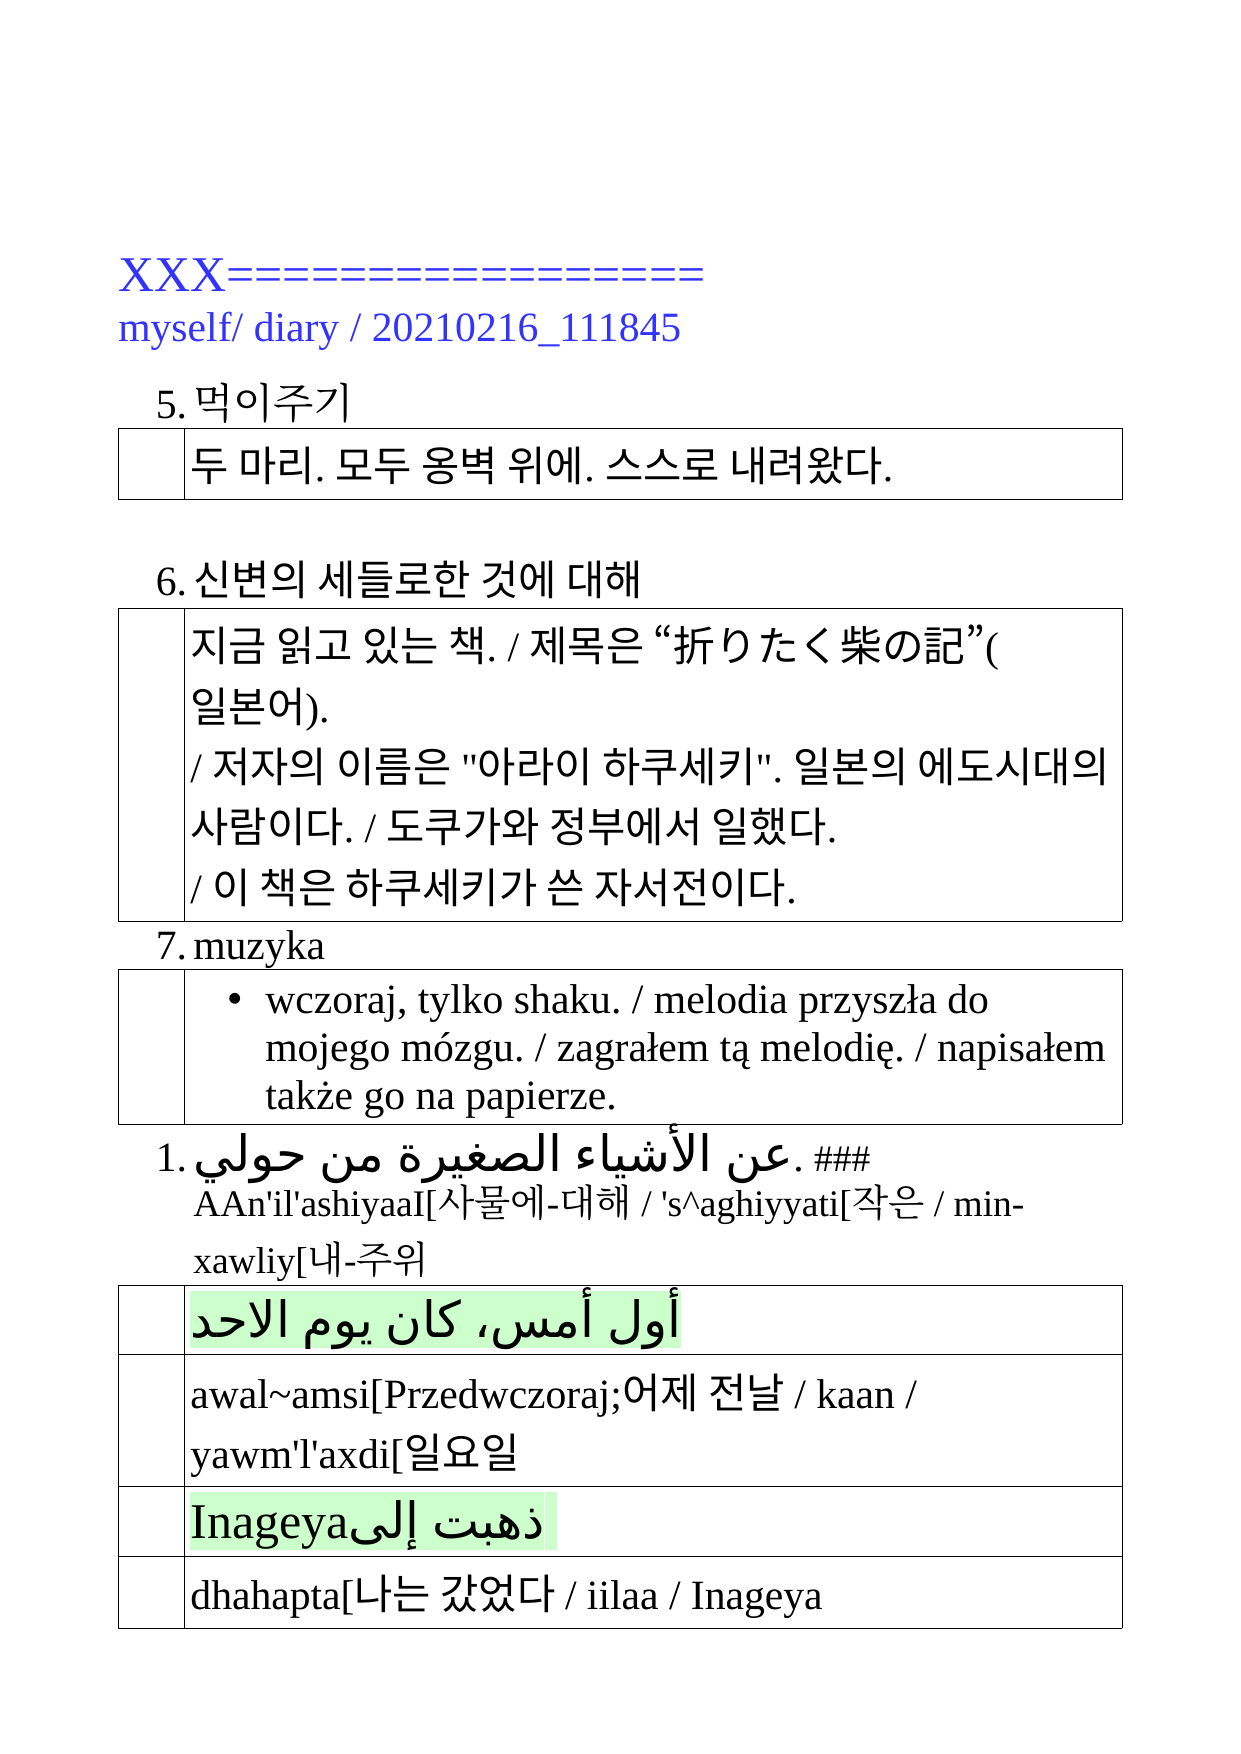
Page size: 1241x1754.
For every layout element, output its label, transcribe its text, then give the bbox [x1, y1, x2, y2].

table_cell [119, 1355, 184, 1486]
table_cell dhahapta[나는 갔었다 / iilaa / Inageya [185, 1557, 1122, 1627]
table_header [119, 970, 184, 1124]
list 신변의 세들로한 것에 대해 [156, 547, 1122, 608]
text myself/ diary / 20210216_111845 [118, 302, 1122, 350]
text XXX================= [118, 244, 1122, 302]
list muzyka [156, 922, 1122, 969]
table_header [119, 1286, 184, 1354]
table_header [119, 609, 184, 921]
table_header 지금 읽고 있는 책. / 제목은 “折りたく柴の記”(일본어). / 저자의 이름은 "아라이 하쿠세키". 일본의 에도시대의 사람이다. / 도쿠가와 정부에서 일했다. / 이 책은 하쿠세키가 쓴 자서전이다. [185, 609, 1122, 921]
table_cell awal~amsi[Przedwczoraj;어제 전날 / kaan / yawm'l'axdi[일요일 [185, 1355, 1122, 1486]
table_cell [119, 1557, 184, 1627]
table_cell Inageyaذهبت إلى [185, 1487, 1122, 1556]
table_cell [119, 1487, 184, 1556]
table_header [119, 429, 184, 499]
list 먹이주기 [156, 379, 1122, 427]
table_header 두 마리. 모두 옹벽 위에. 스스로 내려왔다. [185, 429, 1122, 499]
list عن الأشياء الصغيرة من حولي. ### AAn'il'ashiyaaI[사물에-대해 / 's^aghiyyati[작은 / min-xawliy[내-주위 [156, 1125, 1122, 1285]
table_header أول أمس، كان يوم الاحد [185, 1286, 1122, 1354]
table_header wczoraj, tylko shaku. / melodia przyszła do mojego mózgu. / zagrałem tą melodię. / napisałem także go na papierze. [185, 970, 1122, 1124]
